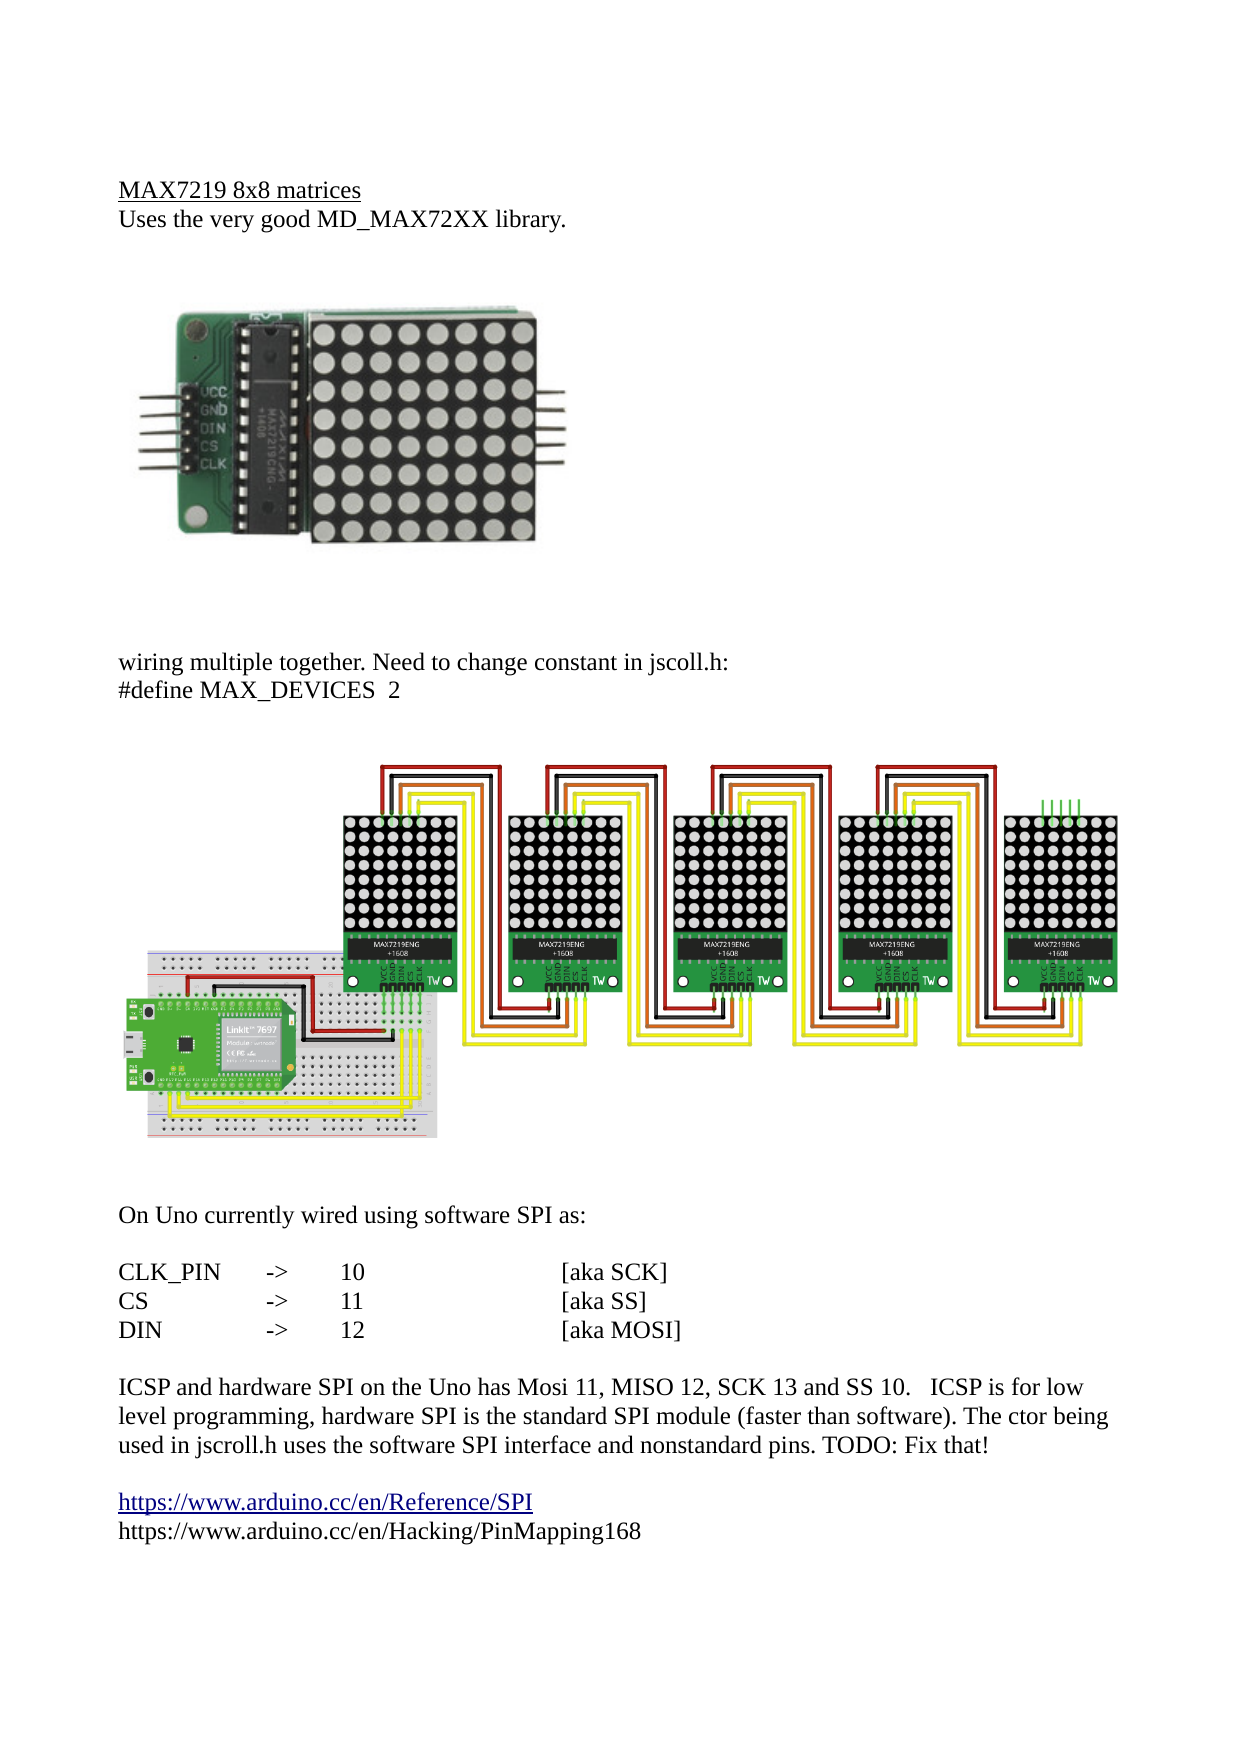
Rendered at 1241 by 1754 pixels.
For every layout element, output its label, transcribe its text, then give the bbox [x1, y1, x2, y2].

text ICSP and hardware SPI on the Uno has Mosi 11, MISO 12, SCK 13 and SS 10. ICSP is for low level programming, hardware SPI is the standard SPI module (faster than software). The ctor being used in jscroll.h uses the software SPI interface and nonstandard pins. TODO: Fix that! [118, 1372, 1122, 1459]
text CS -> 11 [aka SS] [118, 1286, 1122, 1315]
text https://www.arduino.cc/en/Reference/SPI [118, 1487, 1122, 1516]
text Uses the very good MD_MAX72XX library. [118, 204, 1122, 233]
picture [118, 261, 587, 589]
text wiring multiple together. Need to change constant in jscoll.h: [118, 647, 1122, 675]
picture [118, 761, 1123, 1143]
text MAX7219 8x8 matrices [118, 176, 1122, 204]
text On Uno currently wired using software SPI as: [118, 1200, 1122, 1229]
text DIN -> 12 [aka MOSI] [118, 1315, 1122, 1344]
text https://www.arduino.cc/en/Hacking/PinMapping168 [118, 1516, 1122, 1545]
text CLK_PIN -> 10 [aka SCK] [118, 1257, 1122, 1286]
text #define MAX_DEVICES 2 [118, 675, 1122, 704]
